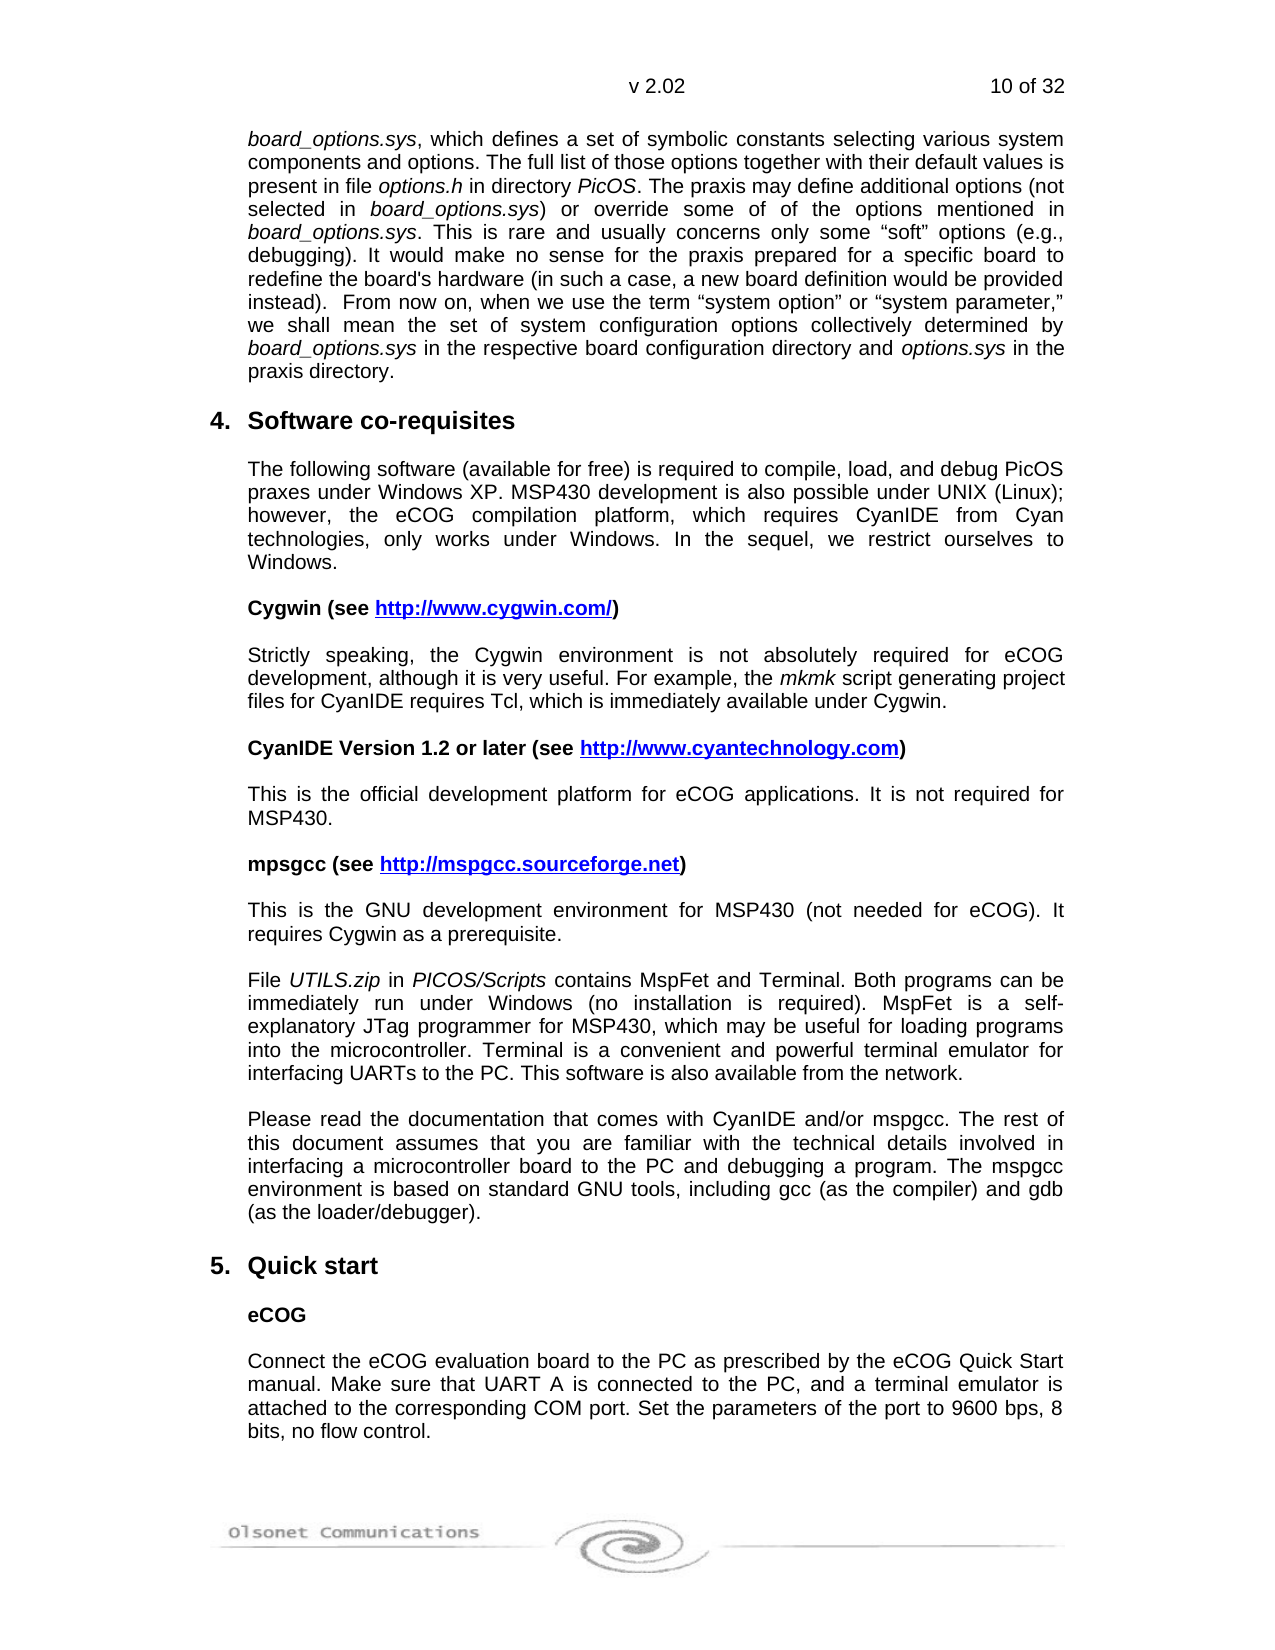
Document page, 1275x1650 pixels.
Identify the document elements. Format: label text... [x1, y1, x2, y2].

picture [210, 1504, 1065, 1596]
text The following software (available for free) is required to compile, load, and debug PicOS praxes under Windows XP. MSP430 development is also possible under UNIX (Linux); however, the eCOG compilation platform, which requires CyanIDE from Cyan technologies, only works under Windows. In the sequel, we restrict ourselves to Windows. [247, 458, 1065, 574]
text mpsgcc (see http://mspgcc.sourceforge.net) [247, 852, 1065, 876]
text CyanIDE Version 1.2 or later (see http://www.cyantechnology.com) [247, 736, 1065, 759]
text Cygwin (see http://www.cygwin.com/) [247, 597, 1065, 620]
text Strictly speaking, the Cygwin environment is not absolutely required for eCOG development, although it is very useful. For example, the mkmk script generating project files for CyanIDE requires Tcl, which is immediately available under Cygwin. [247, 643, 1065, 713]
text eCOG [247, 1303, 1065, 1326]
text Please read the documentation that comes with CyanIDE and/or mspgcc. The rest of this document assumes that you are familiar with the technical details involved in interfacing a microcontroller board to the PC and debugging a program. The mspgcc environment is based on standard GNU tools, including gcc (as the compiler) and gdb (as the loader/debugger). [247, 1108, 1065, 1224]
text Connect the eCOG evaluation board to the PC as prescribed by the eCOG Quick Start manual. Make sure that UART A is connected to the PC, and a terminal emulator is attached to the corresponding COM port. Set the parameters of the port to 9600 bps, 8 bits, no flow control. [247, 1350, 1065, 1443]
subtitle Quick start [210, 1252, 1065, 1280]
text board_options.sys, which defines a set of symbolic constants selecting various system components and options. The full list of those options together with their default values is present in file options.h in directory PicOS. The praxis may define additional options (not selected in board_options.sys) or override some of of the options mentioned in board_options.sys. This is rare and usually concerns only some “soft” options (e.g., debugging). It would make no sense for the praxis prepared for a specific board to redefine the board's hardware (in such a case, a new board definition would be provided instead). From now on, when we use the term “system option” or “system parameter,” we shall mean the set of system configuration options collectively determined by board_options.sys in the respective board configuration directory and options.sys in the praxis directory. [248, 128, 1065, 383]
subtitle Software co-requisites [210, 406, 1065, 434]
text This is the official development platform for eCOG applications. It is not required for MSP430. [247, 783, 1065, 829]
text This is the GNU development environment for MSP430 (not needed for eCOG). It requires Cygwin as a prerequisite. [247, 899, 1065, 945]
text File UTILS.zip in PICOS/Scripts contains MspFet and Terminal. Both programs can be immediately run under Windows (no installation is required). MspFet is a self-explanatory JTag programmer for MSP430, which may be useful for loading programs into the microcontroller. Terminal is a convenient and powerful terminal emulator for interfacing UARTs to the PC. This software is also available from the network. [247, 969, 1065, 1085]
